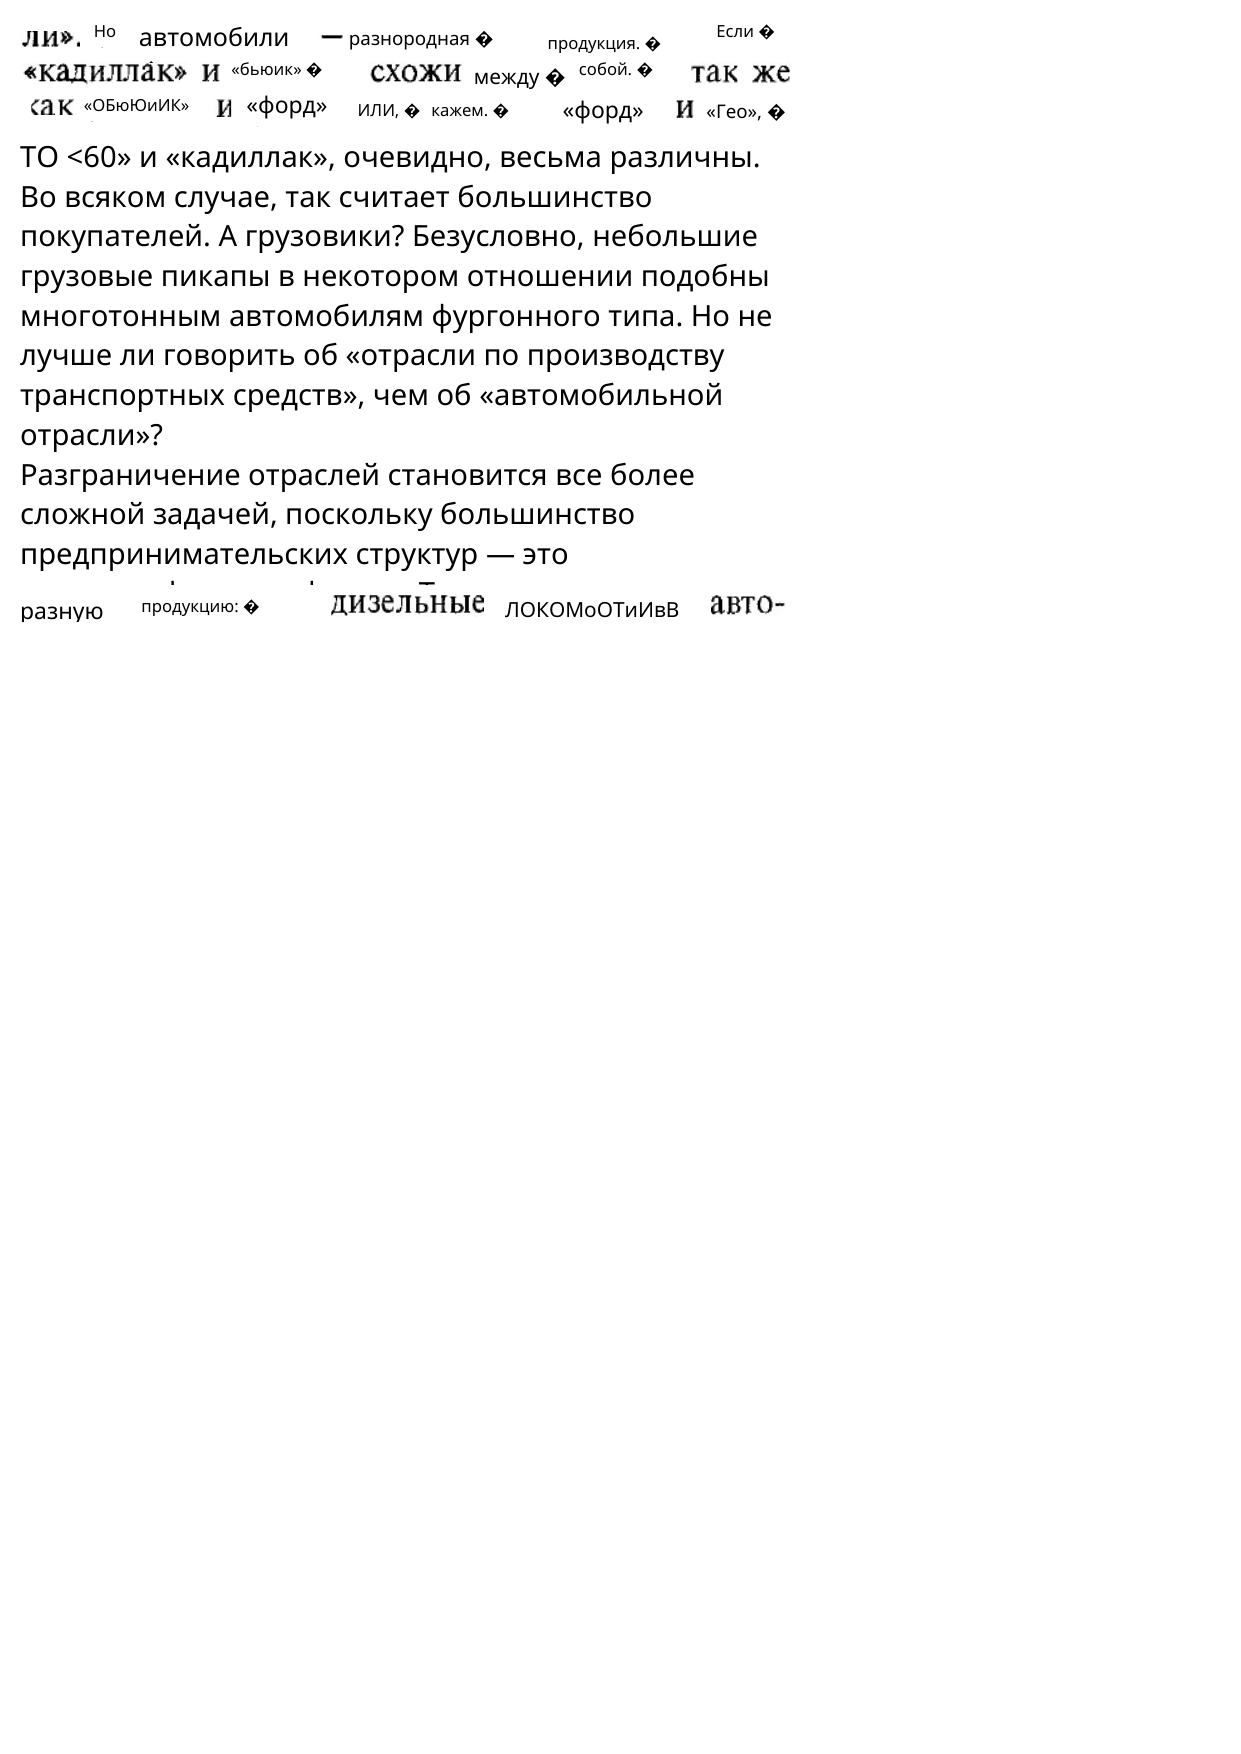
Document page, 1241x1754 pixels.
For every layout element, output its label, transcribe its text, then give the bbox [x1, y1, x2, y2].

text «форд» � [246, 89, 346, 126]
picture [318, 35, 344, 43]
picture [368, 62, 464, 84]
text разнородная � [349, 25, 537, 51]
picture [690, 62, 738, 84]
picture [711, 595, 787, 617]
text автомобили � [139, 20, 314, 62]
text «Гео», � [706, 99, 790, 124]
text разную � [20, 595, 125, 621]
text ТО <60» и «кадиллак», очевидно, весьма различны. Во всяком случае, так считает большинство покупателей. А грузовики? Безусловно, небольшие грузовые пикапы в некотором отношении подобны многотонным автомобилям фургонного типа. Но не лучше ли говорить об «отрасли по производству транспортных средств», чем об «автомобильной отрасли»? [20, 136, 790, 454]
text собой. � [579, 57, 674, 80]
picture [673, 98, 694, 122]
text продукция. � [547, 31, 706, 54]
text продукцию: � [141, 595, 316, 618]
text «бьюик» � [231, 57, 356, 80]
text Если � [716, 20, 790, 43]
picture [31, 98, 74, 115]
text «форд» � [562, 94, 664, 126]
text ЛОКОМоОТиИвВЫ, � [505, 595, 695, 621]
text кажем. � [431, 99, 547, 121]
picture [213, 98, 232, 117]
picture [752, 62, 790, 84]
text Разграничение отраслей становится все более сложной задачей, поскольку большинство предпринимательских структур — это многопрофильные фирмы. Так, американские производители автомобилей выпускают также другую и весьма разнооб� [20, 454, 790, 585]
text «ОБюЮиИК» � [84, 94, 209, 121]
text ИЛИ, � [357, 99, 421, 121]
picture [200, 62, 220, 84]
text Но � [94, 20, 134, 47]
text между � [474, 62, 569, 89]
picture [331, 595, 484, 617]
picture [20, 62, 189, 84]
picture [20, 31, 80, 48]
